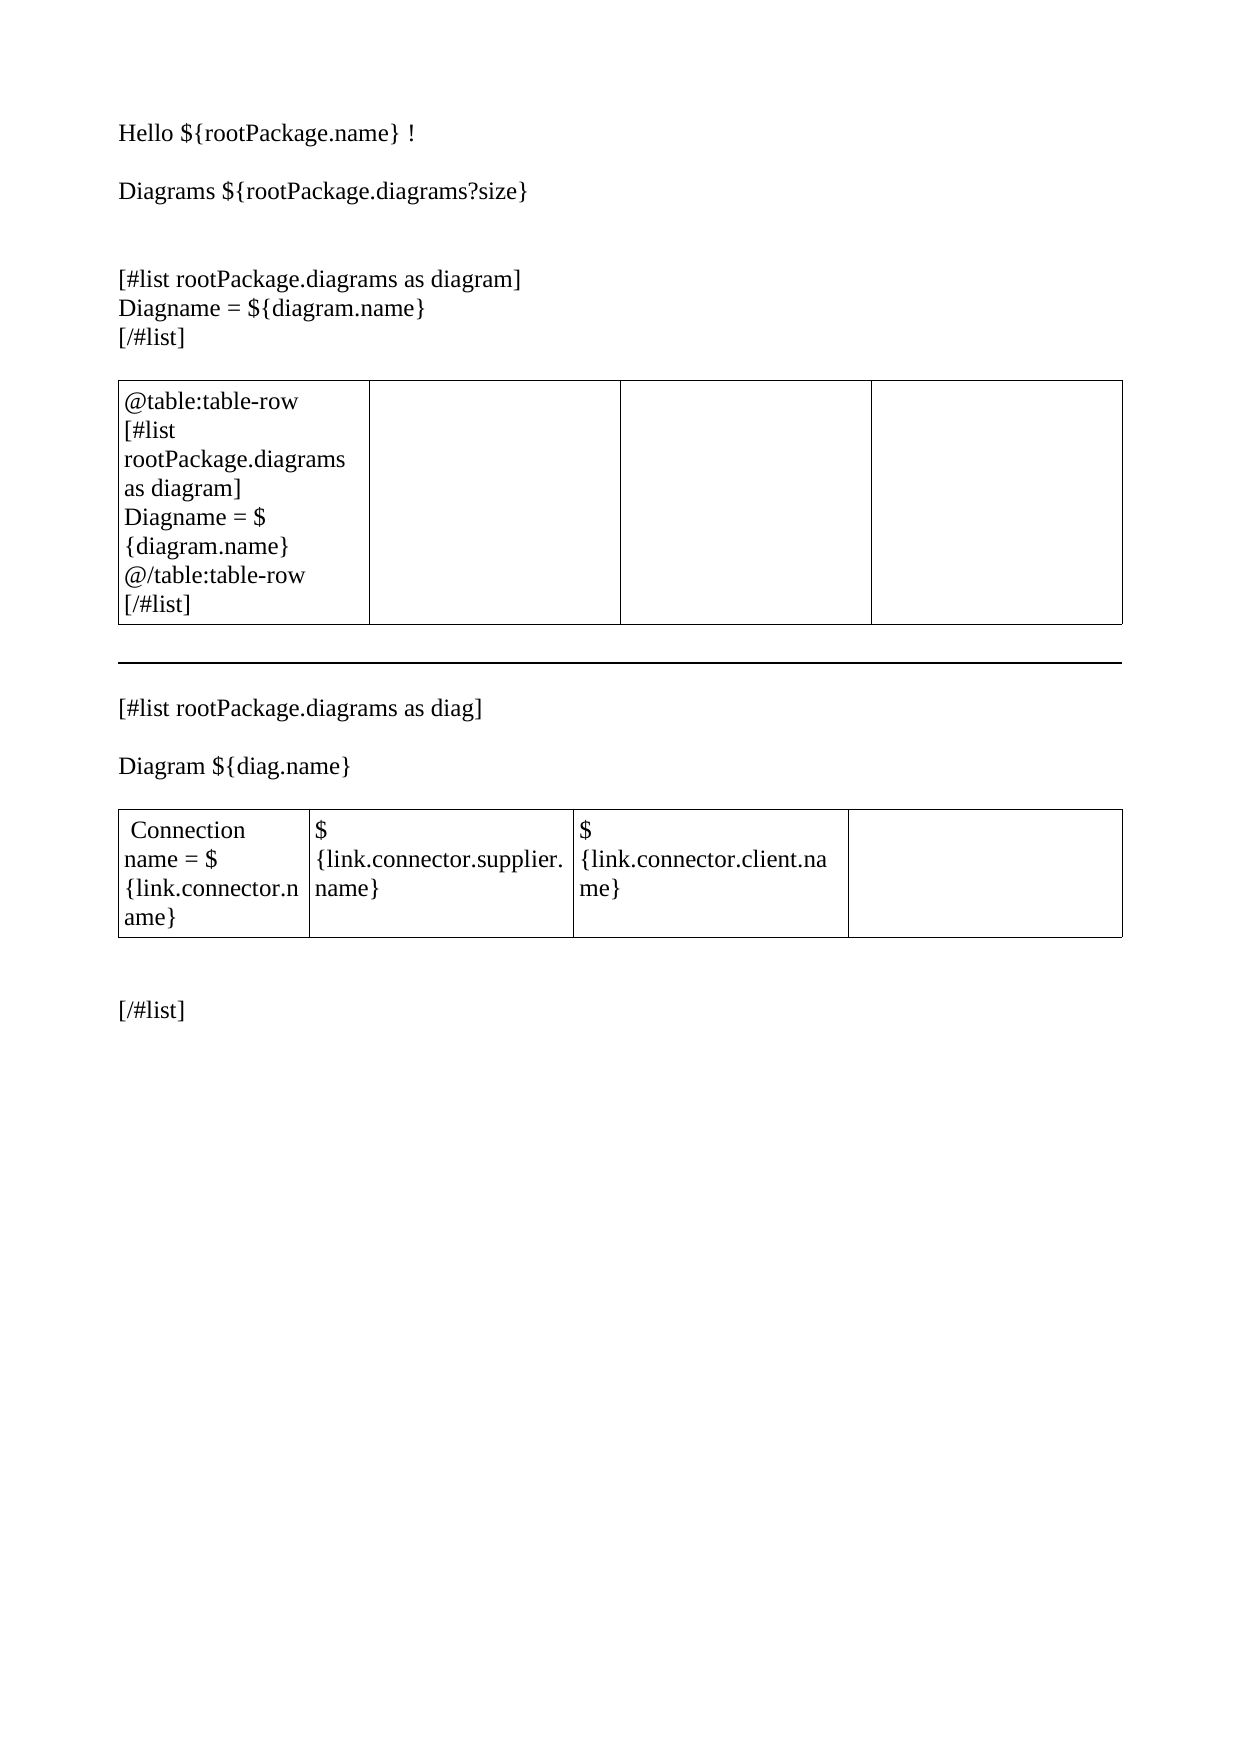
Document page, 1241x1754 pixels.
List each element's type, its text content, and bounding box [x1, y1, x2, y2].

text Diagram ${diag.name} [118, 751, 1122, 780]
text [#list rootPackage.diagrams as diag] [118, 693, 1122, 722]
table_header [872, 381, 1122, 624]
text [/#list] [118, 995, 1122, 1024]
table_header [370, 381, 620, 624]
table_header @table:table-row [#list diag.diagramLinks as link] @/table:table-row [/#list] Connection name = ${link.connector.name} [119, 810, 309, 937]
table_header [849, 810, 1122, 937]
table_header ${link.connector.client.name} [574, 810, 848, 937]
table_header [621, 381, 871, 624]
text Hello ${rootPackage.name} ! [118, 118, 1122, 147]
text [#list rootPackage.diagrams as diagram] Diagname = ${diagram.name} [/#list] [118, 263, 1122, 351]
table_header ${link.connector.supplier.name} [310, 810, 573, 937]
text Diagrams ${rootPackage.diagrams?size} [118, 176, 1122, 205]
table_header @table:table-row [#list rootPackage.diagrams as diagram] Diagname = ${diagram.name} @/table:table-row [/#list] [119, 381, 369, 624]
